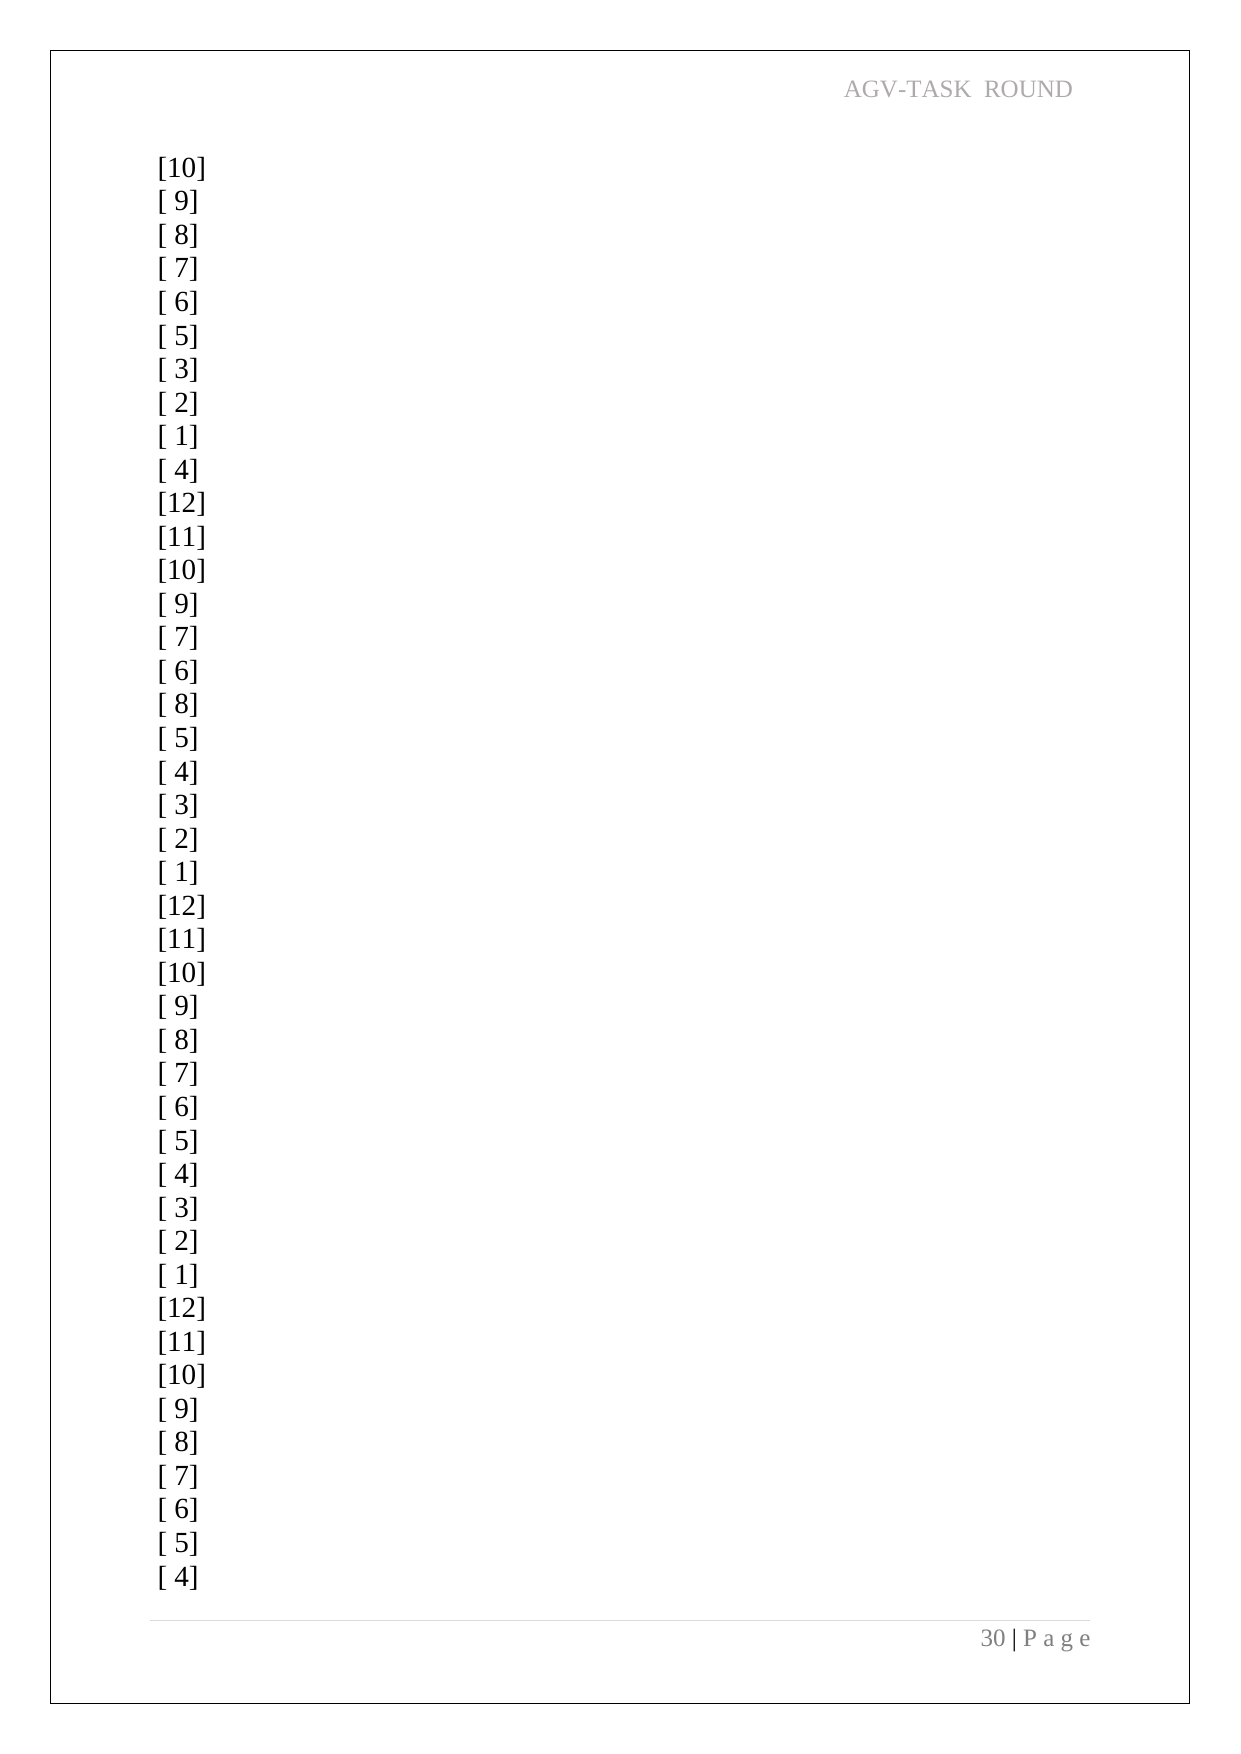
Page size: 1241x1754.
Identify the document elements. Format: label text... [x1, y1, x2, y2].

text [ 9] [150, 183, 1090, 217]
text [ 7] [150, 619, 1090, 653]
text [ 3] [150, 351, 1090, 385]
text [10] [150, 552, 1090, 586]
text [ 5] [150, 1525, 1090, 1559]
text [ 7] [150, 1056, 1090, 1089]
text [12] [150, 485, 1090, 519]
text [10] [150, 1357, 1090, 1391]
text [ 1] [150, 418, 1090, 452]
text [ 5] [150, 318, 1090, 351]
text [ 2] [150, 385, 1090, 418]
text [ 8] [150, 217, 1090, 251]
text [ 6] [150, 653, 1090, 687]
text [ 7] [150, 1458, 1090, 1492]
text [ 3] [150, 1190, 1090, 1223]
text [ 5] [150, 720, 1090, 754]
text [10] [150, 150, 1090, 183]
text [ 1] [150, 854, 1090, 888]
text [ 4] [150, 452, 1090, 485]
text [ 4] [150, 1559, 1090, 1592]
text [ 5] [150, 1123, 1090, 1156]
text [11] [150, 519, 1090, 552]
text [ 6] [150, 284, 1090, 318]
text [ 6] [150, 1089, 1090, 1123]
text [ 4] [150, 1156, 1090, 1190]
text [12] [150, 888, 1090, 921]
text [ 2] [150, 821, 1090, 854]
text [ 1] [150, 1257, 1090, 1290]
text [ 8] [150, 1022, 1090, 1056]
text [10] [150, 955, 1090, 988]
text [11] [150, 1324, 1090, 1357]
text [ 4] [150, 754, 1090, 787]
text [12] [150, 1290, 1090, 1324]
text [11] [150, 921, 1090, 955]
text [ 8] [150, 1424, 1090, 1458]
text [ 8] [150, 687, 1090, 720]
text [ 9] [150, 988, 1090, 1022]
text [ 6] [150, 1492, 1090, 1525]
text [ 2] [150, 1223, 1090, 1257]
text [ 7] [150, 251, 1090, 284]
text [ 9] [150, 1391, 1090, 1424]
text [ 3] [150, 787, 1090, 821]
text [ 9] [150, 586, 1090, 619]
